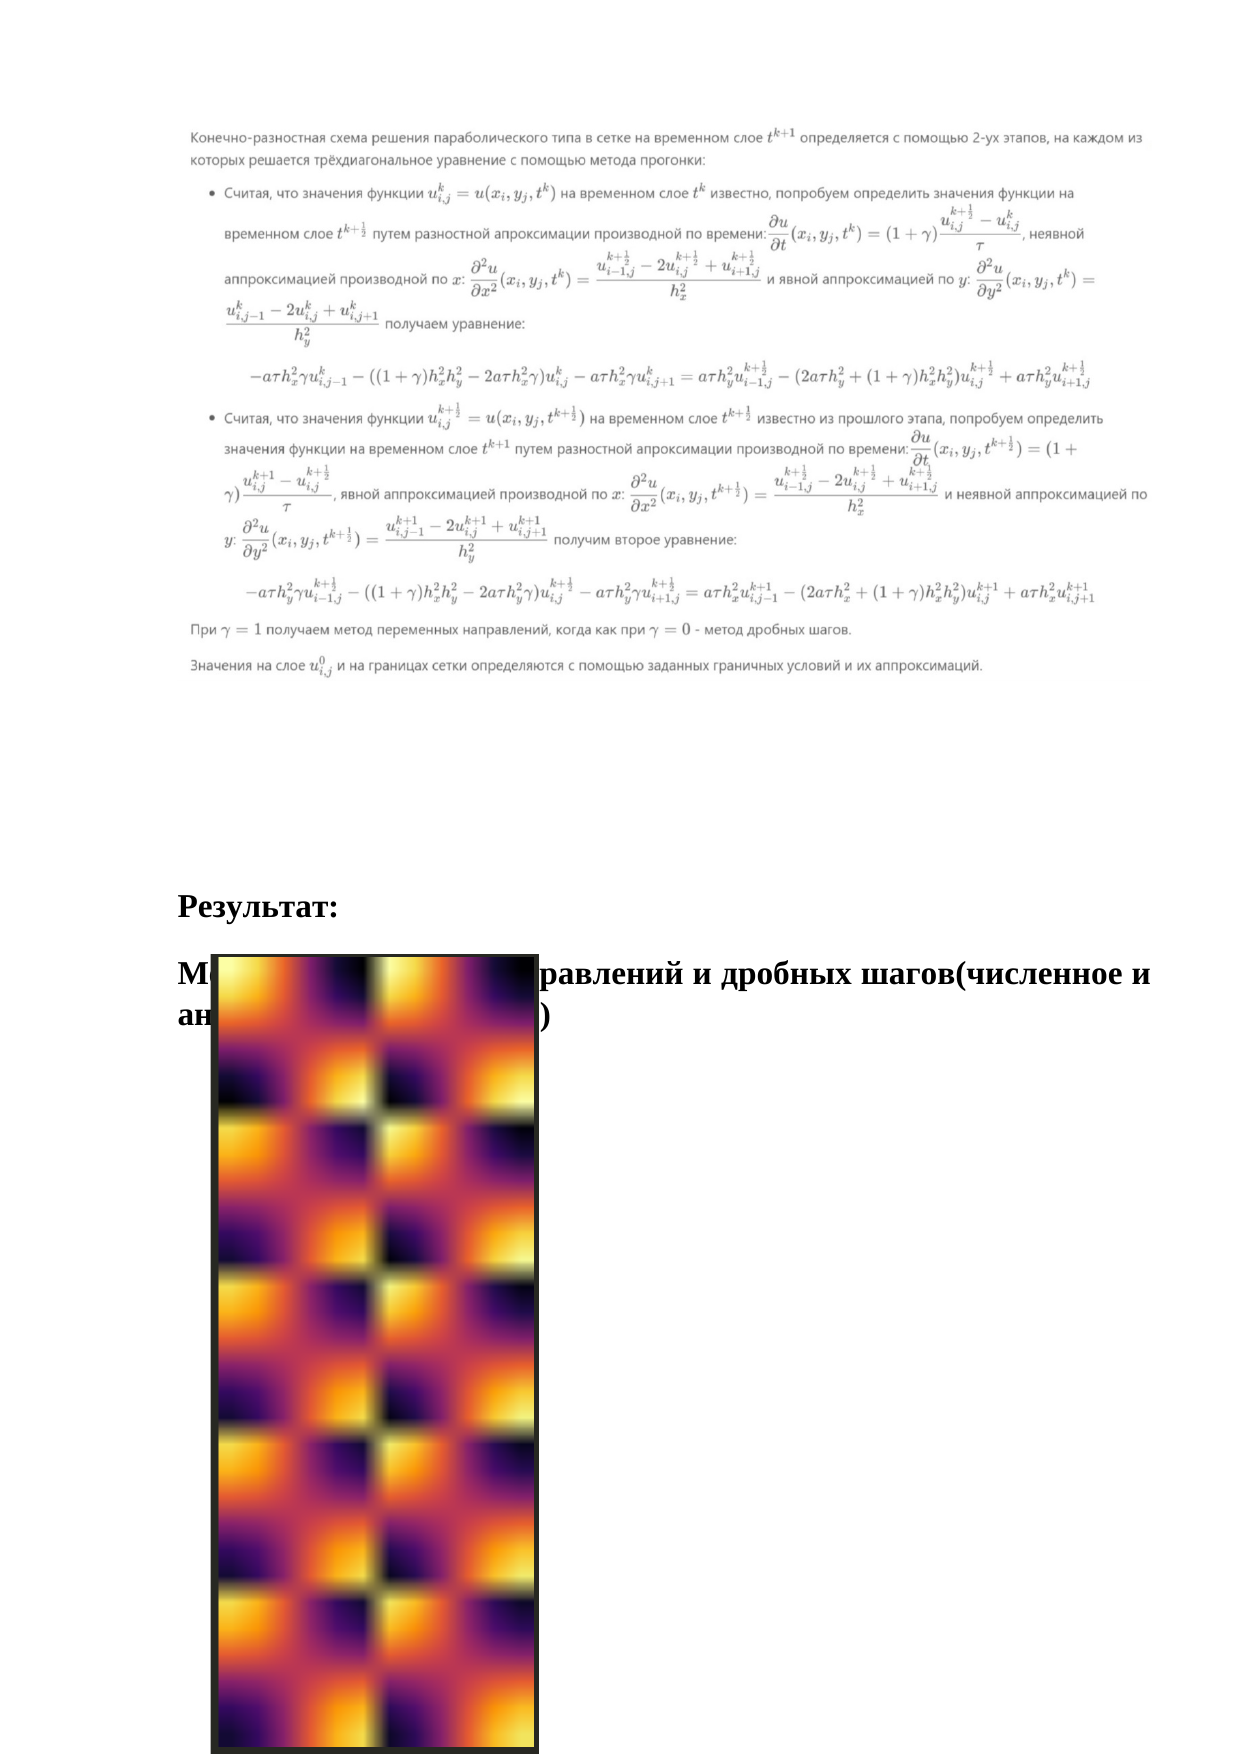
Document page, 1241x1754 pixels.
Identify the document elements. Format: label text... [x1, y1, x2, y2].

picture [177, 118, 1152, 681]
picture [210, 954, 539, 1754]
text Результат: [177, 887, 1152, 925]
text Методы переменых направлений и дробных шагов(численное и аналитическое решение) [177, 953, 1152, 1033]
